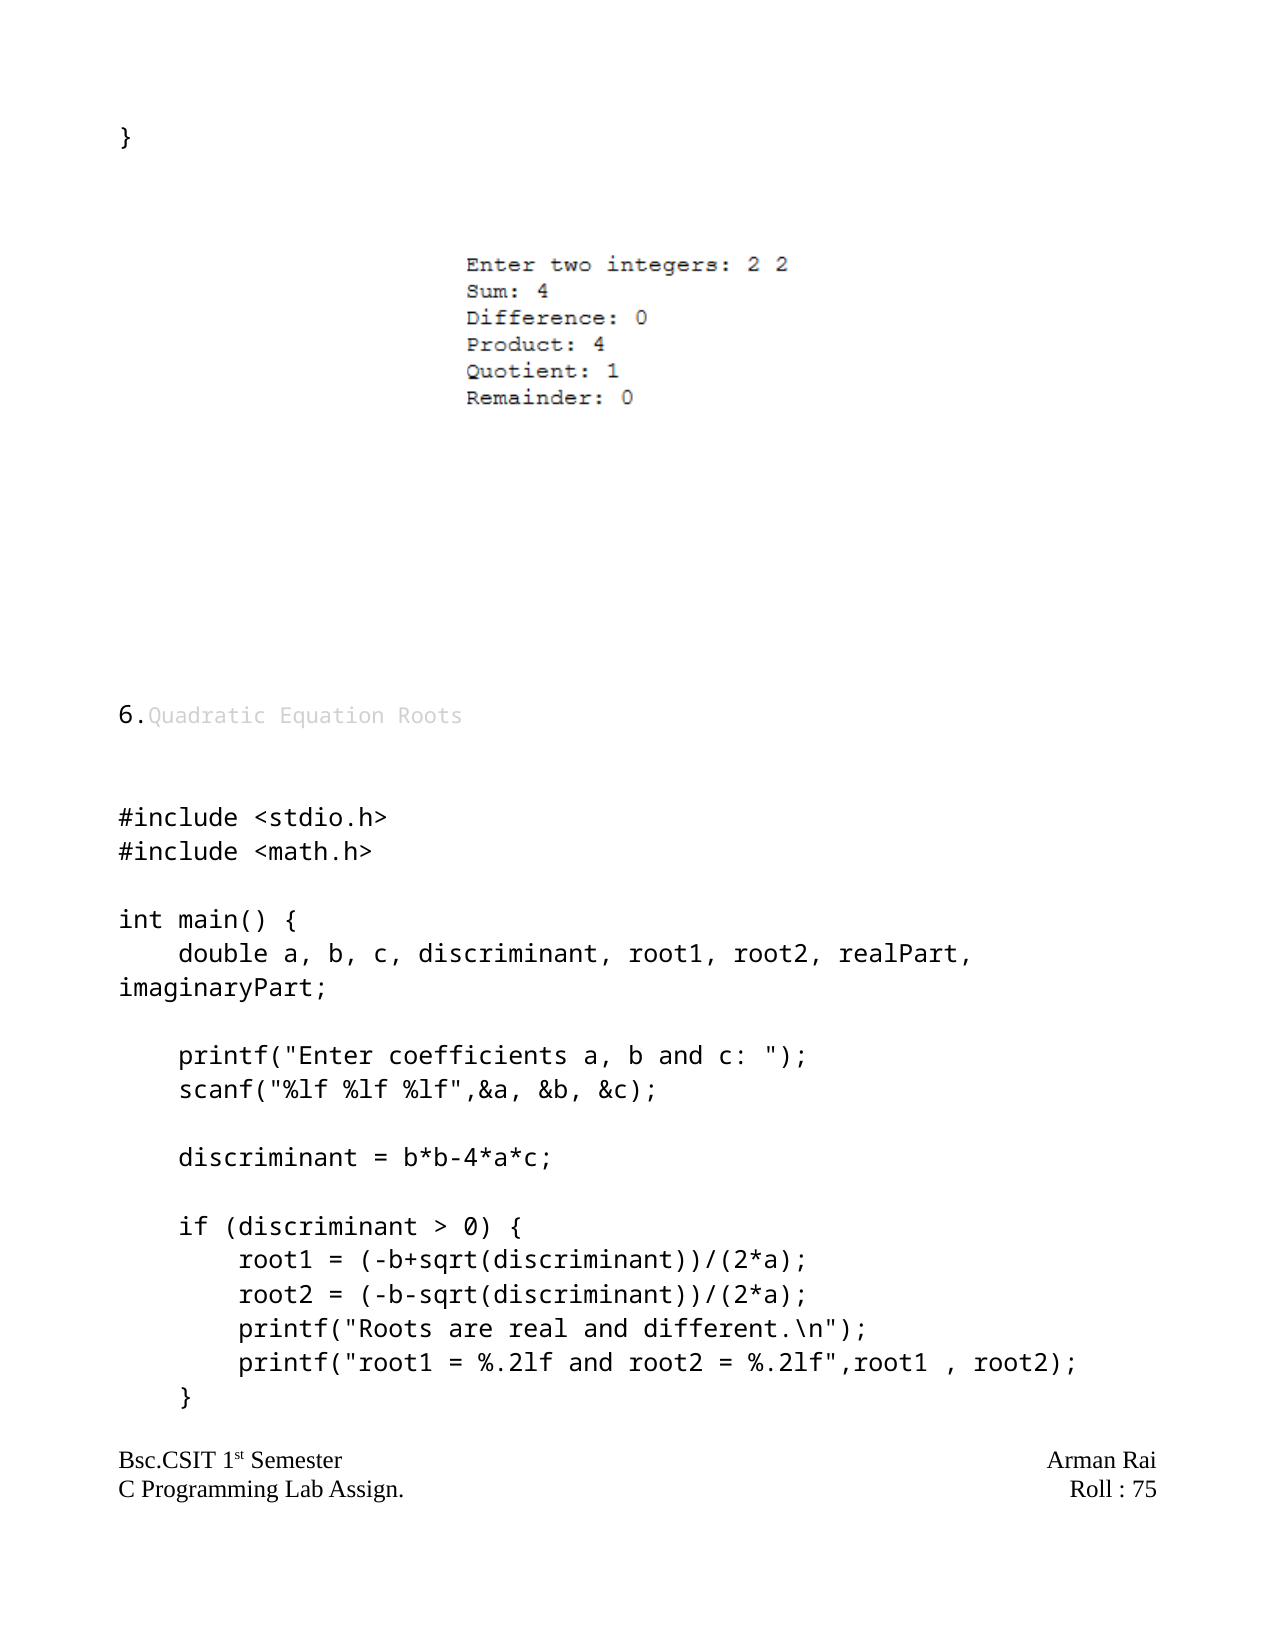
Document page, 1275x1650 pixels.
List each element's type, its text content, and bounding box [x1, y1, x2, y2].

text } [118, 1378, 1157, 1412]
text printf("Roots are real and different.\n"); [118, 1310, 1157, 1344]
text printf("root1 = %.2lf and root2 = %.2lf",root1 , root2); [118, 1344, 1157, 1378]
text printf("Enter coefficients a, b and c: "); [118, 1038, 1157, 1072]
text #include <stdio.h> [118, 799, 1157, 833]
text discriminant = b*b-4*a*c; [118, 1140, 1157, 1174]
picture [467, 254, 808, 420]
text int main() { [118, 902, 1157, 936]
text #include <math.h> [118, 833, 1157, 867]
text if (discriminant > 0) { [118, 1208, 1157, 1242]
text scanf("%lf %lf %lf",&a, &b, &c); [118, 1072, 1157, 1106]
text root2 = (-b-sqrt(discriminant))/(2*a); [118, 1276, 1157, 1310]
text root1 = (-b+sqrt(discriminant))/(2*a); [118, 1242, 1157, 1276]
text double a, b, c, discriminant, root1, root2, realPart, imaginaryPart; [118, 936, 1157, 1004]
text } [118, 118, 1157, 152]
text 6.Quadratic Equation Roots [118, 697, 1157, 731]
